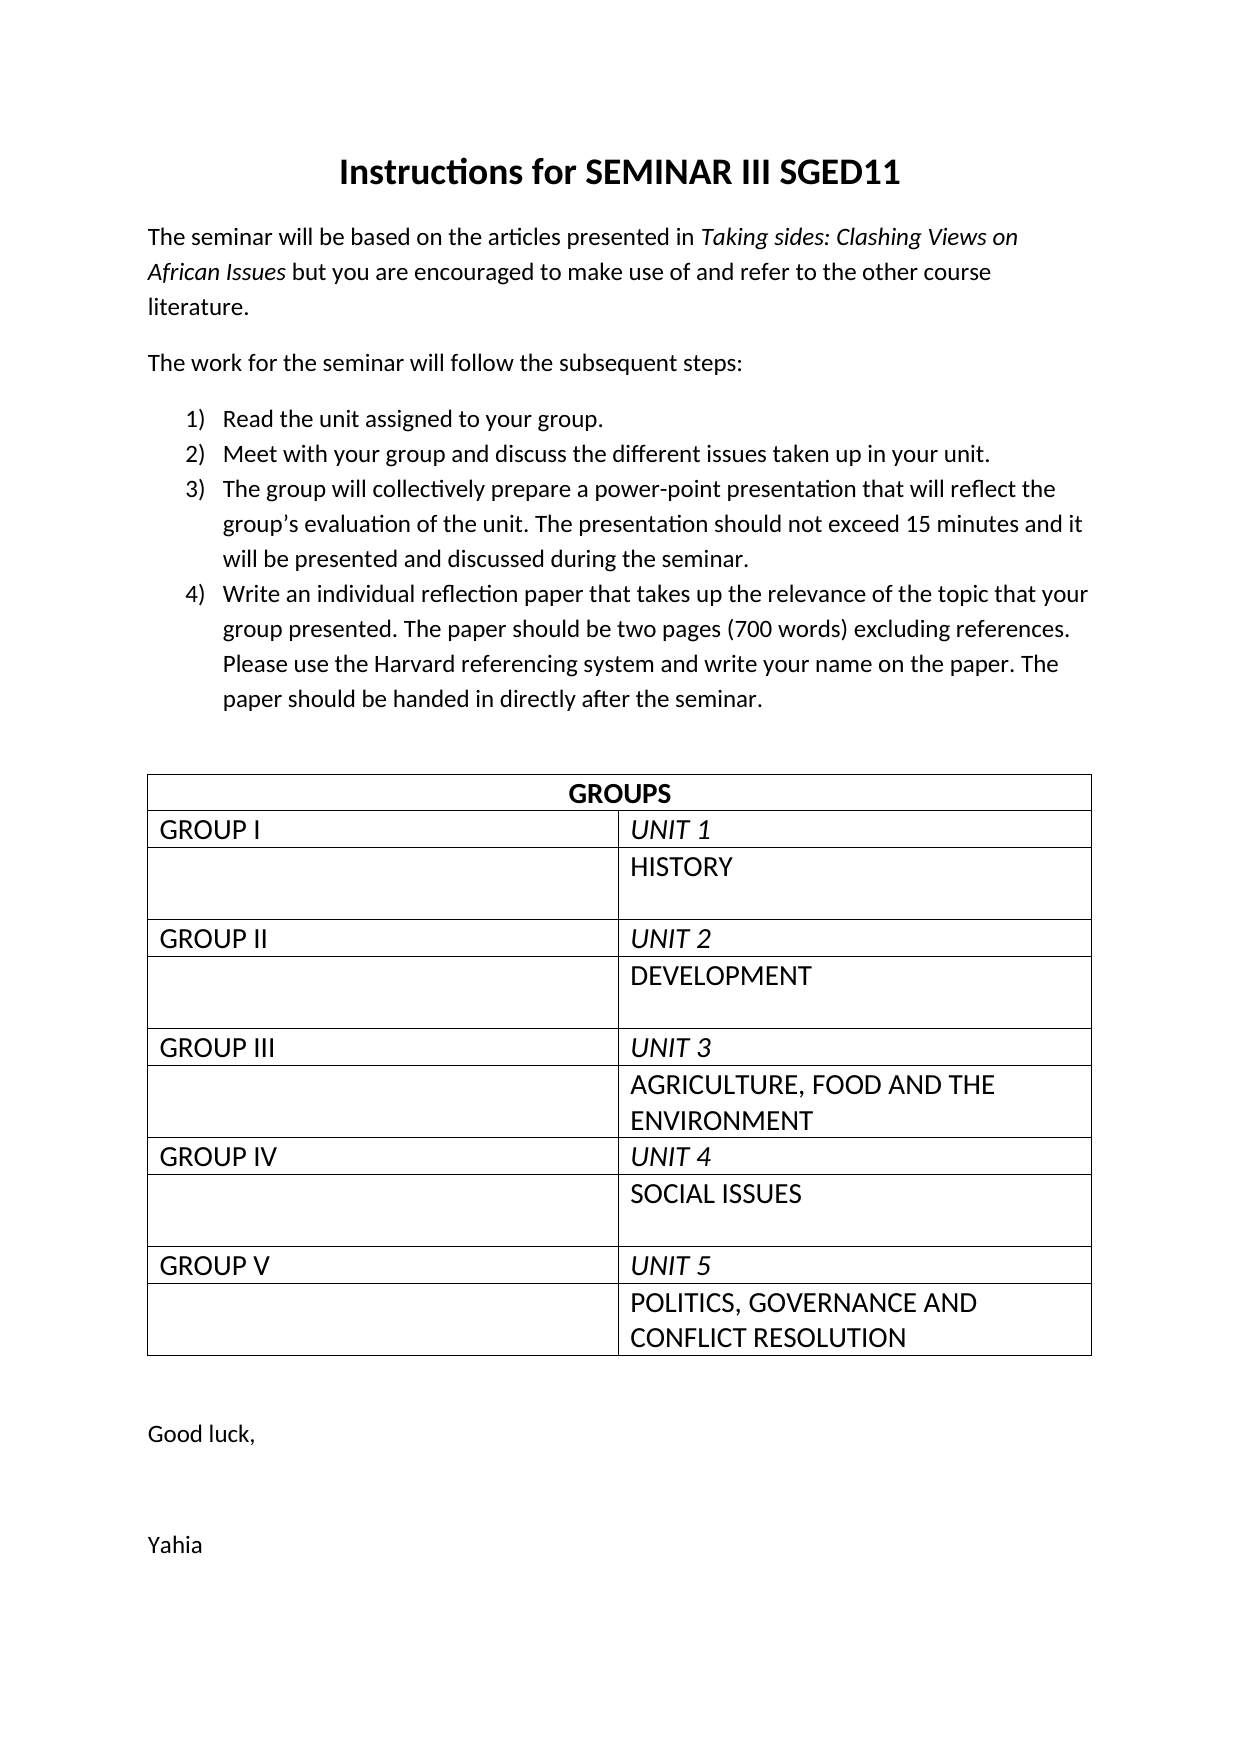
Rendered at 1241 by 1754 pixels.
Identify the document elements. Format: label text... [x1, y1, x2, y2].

table_cell [148, 1066, 618, 1137]
table_cell [148, 957, 618, 1028]
list The group will collectively prepare a power-point presentation that will reflect the group’s evaluation of the unit. The presentation should not exceed 15 minutes and it will be presented and discussed during the seminar. [185, 473, 1093, 573]
table_cell SOCIAL ISSUES [619, 1175, 1091, 1246]
table_cell GROUP II [148, 920, 618, 956]
text The work for the seminar will follow the subsequent steps: [148, 347, 1093, 377]
text Instructions for SEMINAR III SGED11 [148, 148, 1093, 193]
table_cell [148, 848, 618, 919]
table_header GROUPS [148, 775, 1091, 810]
table_cell GROUP V [148, 1247, 618, 1283]
list Read the unit assigned to your group. [185, 403, 1093, 433]
table_cell AGRICULTURE, FOOD AND THE ENVIRONMENT [619, 1066, 1091, 1137]
table_cell HISTORY [619, 848, 1091, 919]
text The seminar will be based on the articles presented in Taking sides: Clashing Views on African Issues but you are encouraged to make use of and refer to the other course literature. [148, 221, 1093, 322]
table_cell GROUP I [148, 811, 618, 847]
list Meet with your group and discuss the different issues taken up in your unit. [185, 438, 1093, 468]
table_cell UNIT 1 [619, 811, 1091, 847]
table_cell GROUP III [148, 1029, 618, 1065]
table_cell [148, 1284, 618, 1355]
table_cell UNIT 5 [619, 1247, 1091, 1283]
text Good luck, [148, 1418, 1093, 1448]
table_cell UNIT 3 [619, 1029, 1091, 1065]
table_cell GROUP IV [148, 1138, 618, 1174]
table_cell POLITICS, GOVERNANCE AND CONFLICT RESOLUTION [619, 1284, 1091, 1355]
table_cell UNIT 2 [619, 920, 1091, 956]
list Write an individual reflection paper that takes up the relevance of the topic that your group presented. The paper should be two pages (700 words) excluding references. Please use the Harvard referencing system and write your name on the paper. The paper should be handed in directly after the seminar. [185, 578, 1093, 713]
text Yahia [148, 1529, 1093, 1560]
table_cell UNIT 4 [619, 1138, 1091, 1174]
table_cell [148, 1175, 618, 1246]
table_cell DEVELOPMENT [619, 957, 1091, 1028]
